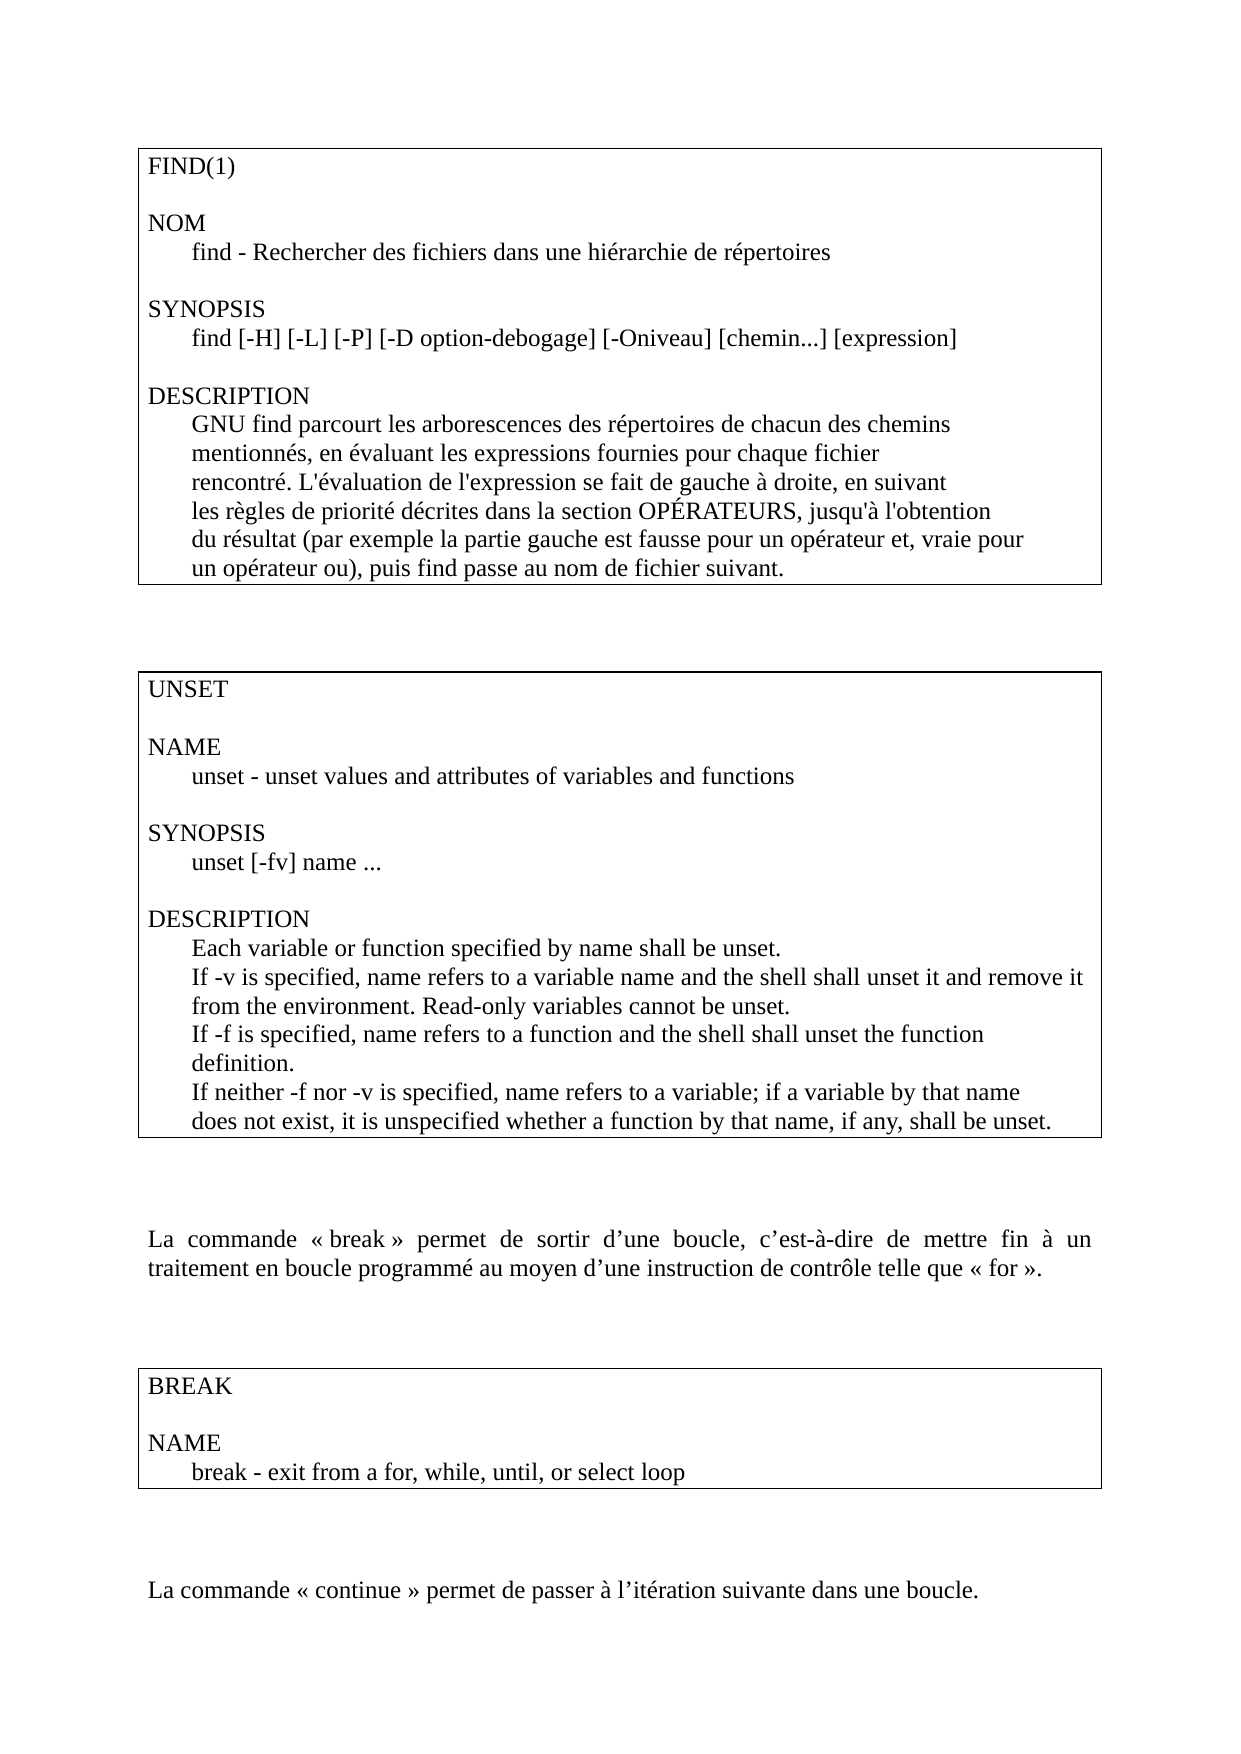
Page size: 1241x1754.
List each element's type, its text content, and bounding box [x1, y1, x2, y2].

text find - Rechercher des fichiers dans une hiérarchie de répertoires [148, 237, 1093, 266]
text does not exist, it is unspecified whether a function by that name, if any, shall be unset. [139, 1103, 1101, 1137]
text SYNOPSIS [148, 294, 1093, 323]
text unset - unset values and attributes of variables and functions [148, 761, 1093, 789]
text DESCRIPTION [148, 381, 1093, 409]
text NOM [148, 208, 1093, 237]
text If neither -f nor -v is specified, name refers to a variable; if a variable by that name [148, 1077, 1093, 1103]
text break - exit from a for, while, until, or select loop [139, 1454, 1101, 1488]
text If -f is specified, name refers to a function and the shell shall unset the function [148, 1019, 1093, 1048]
text definition. [148, 1048, 1093, 1077]
text from the environment. Read-only variables cannot be unset. [148, 991, 1093, 1019]
text find [-H] [-L] [-P] [-D option-debogage] [-Oniveau] [chemin...] [expression] [148, 323, 1093, 352]
text NAME [148, 1428, 1093, 1454]
text SYNOPSIS [148, 818, 1093, 847]
text du résultat (par exemple la partie gauche est fausse pour un opérateur et, vraie pour [148, 524, 1093, 550]
text unset [-fv] name ... [148, 847, 1093, 876]
text If -v is specified, name refers to a variable name and the shell shall unset it and remove it [148, 962, 1093, 991]
text UNSET [139, 673, 1101, 703]
text mentionnés, en évaluant les expressions fournies pour chaque fichier [148, 438, 1093, 467]
text GNU find parcourt les arborescences des répertoires de chacun des chemins [148, 409, 1093, 438]
text un opérateur ou), puis find passe au nom de fichier suivant. [139, 550, 1101, 584]
text BREAK [139, 1369, 1101, 1399]
text rencontré. L'évaluation de l'expression se fait de gauche à droite, en suivant [148, 467, 1093, 496]
text FIND(1) [139, 149, 1101, 179]
text Each variable or function specified by name shall be unset. [148, 933, 1093, 962]
text NAME [148, 732, 1093, 761]
text les règles de priorité décrites dans la section OPÉRATEURS, jusqu'à l'obtention [148, 496, 1093, 524]
text La commande « break » permet de sortir d’une boucle, c’est-à-dire de mettre fin à un traitement en boucle programmé au moyen d’une instruction de contrôle telle que « for ». [148, 1224, 1093, 1281]
text DESCRIPTION [148, 904, 1093, 933]
text La commande « continue » permet de passer à l’itération suivante dans une boucle. [148, 1575, 1093, 1604]
